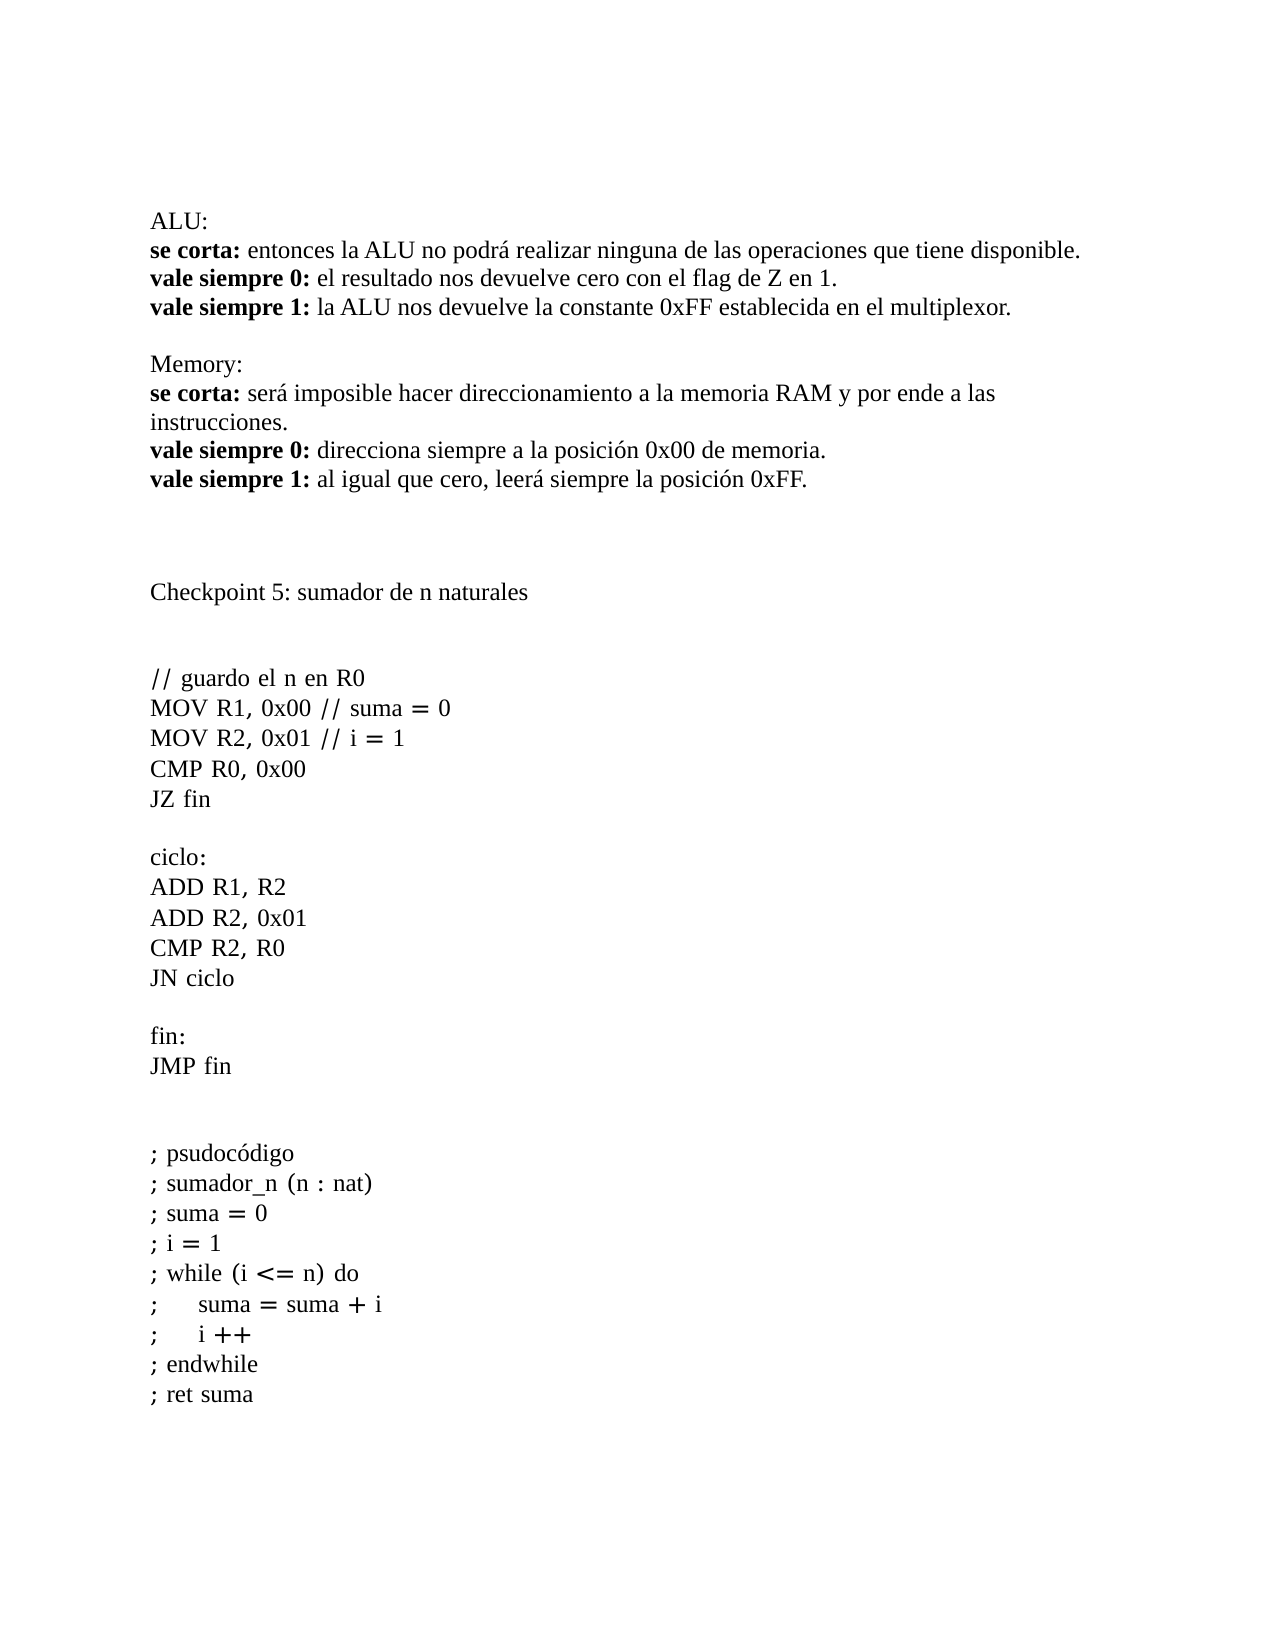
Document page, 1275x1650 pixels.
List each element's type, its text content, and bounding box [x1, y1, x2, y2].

text vale siempre 1: al igual que cero, leerá siempre la posición 0xFF. [150, 464, 1125, 493]
text ; endwhile [150, 1348, 1125, 1378]
text ; ret suma [150, 1378, 1125, 1408]
text ; i = 1 [150, 1227, 1125, 1257]
text fin: [150, 1020, 1125, 1050]
text CMP R2, R0 [150, 931, 1125, 962]
text se corta: será imposible hacer direccionamiento a la memoria RAM y por ende a las instrucciones. [150, 378, 1125, 435]
text JMP fin [150, 1050, 1125, 1080]
text // guardo el n en R0 [150, 662, 1125, 692]
text JN ciclo [150, 962, 1125, 992]
text ; psudocódigo [150, 1136, 1125, 1166]
text CMP R0, 0x00 [150, 752, 1125, 782]
text MOV R2, 0x01 // i = 1 [150, 722, 1125, 752]
text ALU: [150, 206, 1125, 235]
text ; suma = 0 [150, 1197, 1125, 1227]
text ; while (i <= n) do [150, 1257, 1125, 1287]
text vale siempre 1: la ALU nos devuelve la constante 0xFF establecida en el multiplexor. [150, 292, 1125, 321]
text ADD R2, 0x01 [150, 901, 1125, 931]
text se corta: entonces la ALU no podrá realizar ninguna de las operaciones que tiene disponible. [150, 235, 1125, 263]
text vale siempre 0: direcciona siempre a la posición 0x00 de memoria. [150, 435, 1125, 464]
text ciclo: [150, 841, 1125, 871]
text ; sumador_n (n : nat) [150, 1166, 1125, 1197]
text vale siempre 0: el resultado nos devuelve cero con el flag de Z en 1. [150, 263, 1125, 292]
text Memory: [150, 349, 1125, 378]
text MOV R1, 0x00 // suma = 0 [150, 692, 1125, 722]
text ADD R1, R2 [150, 871, 1125, 901]
text Checkpoint 5: sumador de n naturales [150, 577, 1125, 606]
text ; suma = suma + i [150, 1287, 1125, 1317]
text ; i ++ [150, 1317, 1125, 1348]
text JZ fin [150, 782, 1125, 813]
